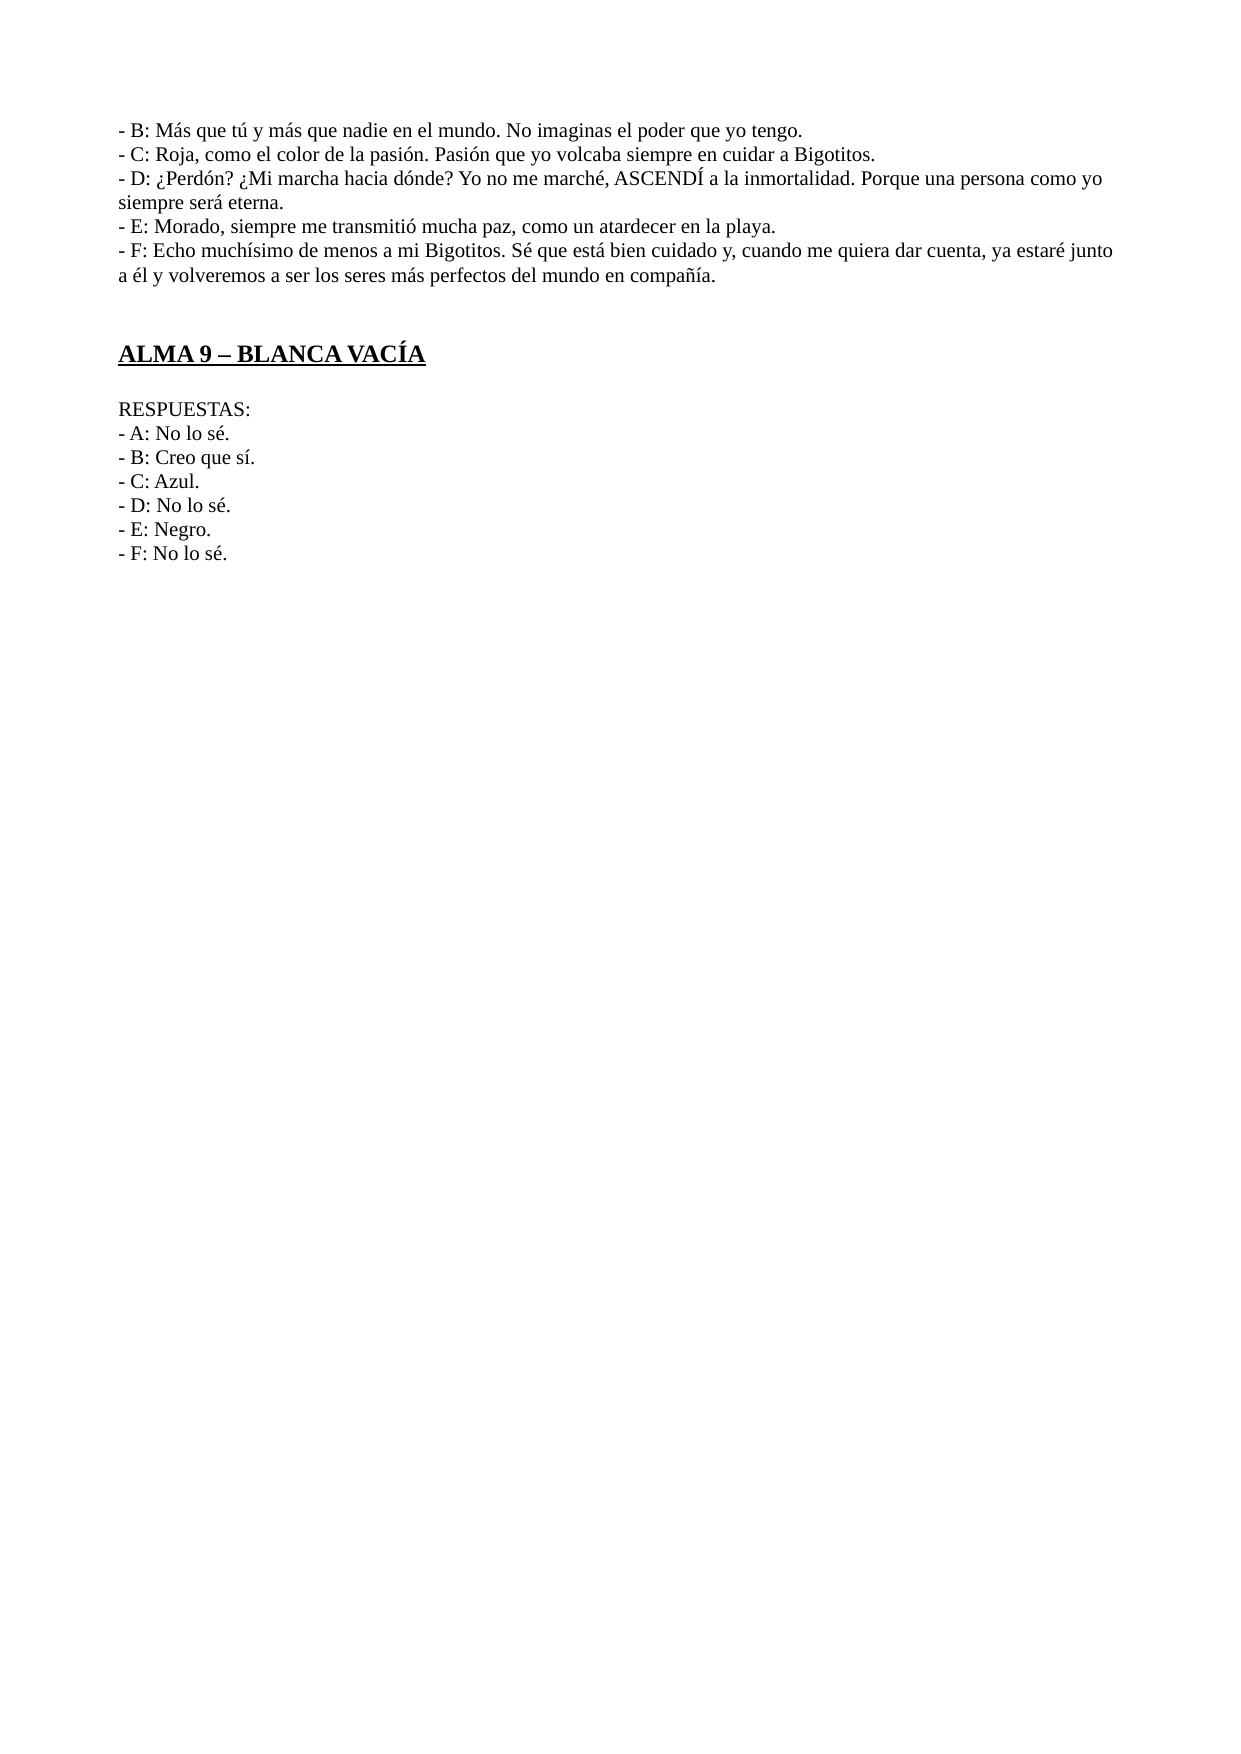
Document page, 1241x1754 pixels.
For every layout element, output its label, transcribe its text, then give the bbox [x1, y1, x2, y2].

text - F: Echo muchísimo de menos a mi Bigotitos. Sé que está bien cuidado y, cuando me quiera dar cuenta, ya estaré junto a él y volveremos a ser los seres más perfectos del mundo en compañía. [118, 238, 1122, 287]
text - C: Roja, como el color de la pasión. Pasión que yo volcaba siempre en cuidar a Bigotitos. [118, 142, 1122, 166]
text - E: Negro. [118, 517, 1122, 541]
text - B: Más que tú y más que nadie en el mundo. No imaginas el poder que yo tengo. [118, 118, 1122, 142]
text - E: Morado, siempre me transmitió mucha paz, como un atardecer en la playa. [118, 214, 1122, 238]
text - A: No lo sé. [118, 421, 1122, 445]
text - D: No lo sé. [118, 493, 1122, 517]
text - B: Creo que sí. [118, 445, 1122, 469]
text - F: No lo sé. [118, 541, 1122, 565]
text - C: Azul. [118, 469, 1122, 493]
text ALMA 9 – BLANCA VACÍA [118, 339, 1122, 368]
text RESPUESTAS: [118, 397, 1122, 421]
text - D: ¿Perdón? ¿Mi marcha hacia dónde? Yo no me marché, ASCENDÍ a la inmortalidad. Porque una persona como yo siempre será eterna. [118, 166, 1122, 214]
